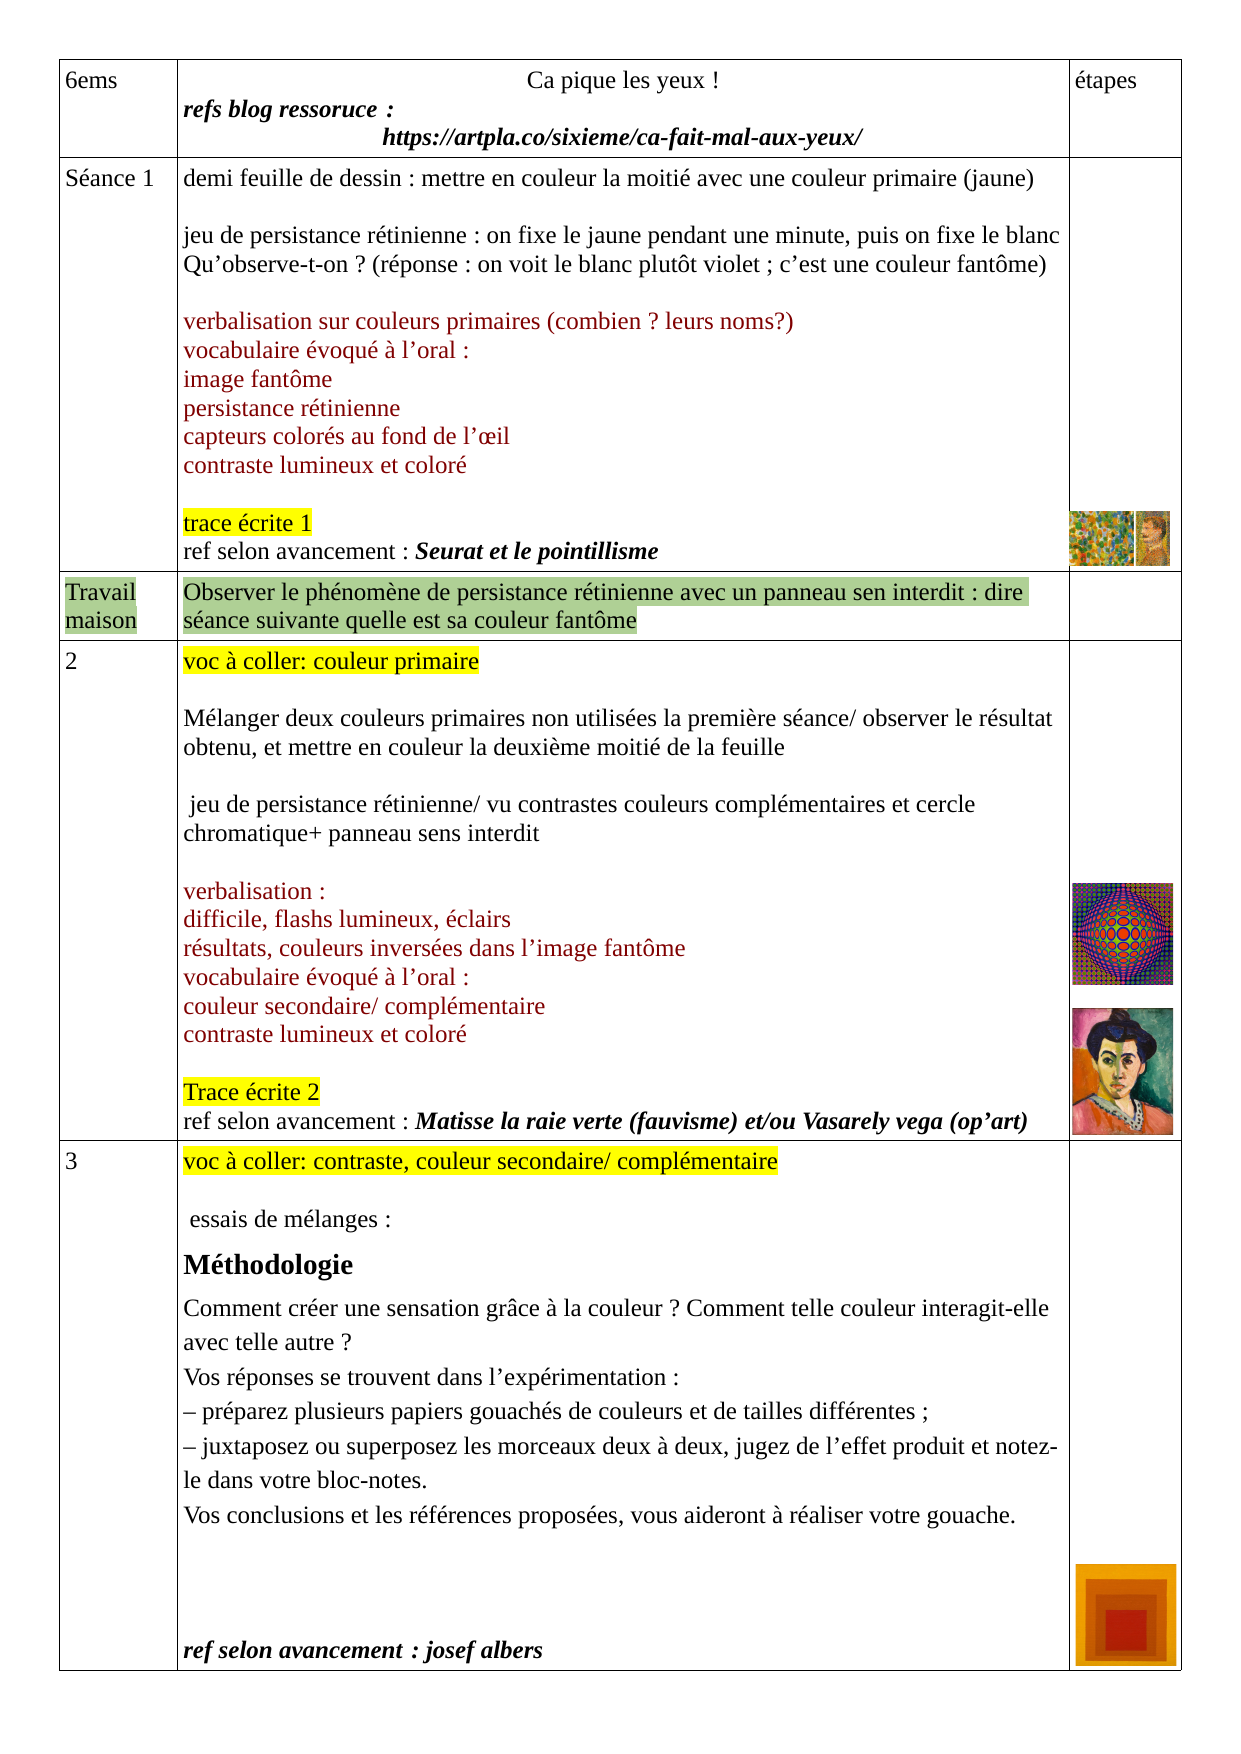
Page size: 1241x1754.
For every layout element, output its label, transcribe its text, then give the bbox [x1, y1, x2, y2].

table_header Ca pique les yeux ! refs blog ressoruce : https://artpla.co/sixieme/ca-fait-mal-aux-yeux/ [178, 60, 1069, 157]
picture [1072, 1008, 1174, 1135]
picture [1075, 1564, 1177, 1666]
table_cell [1070, 1141, 1181, 1670]
table_cell 3 [60, 1141, 177, 1670]
table_cell voc à coller: contraste, couleur secondaire/ complémentaire essais de mélanges : Méthodologie Comment créer une sensation grâce à la couleur ? Comment telle couleur interagit-elle avec telle autre ? Vos réponses se trouvent dans l’expérimentation : – préparez plusieurs papiers gouachés de couleurs et de tailles différentes ; – juxtaposez ou superposez les morceaux deux à deux, jugez de l’effet produit et notez-le dans votre bloc-notes. Vos conclusions et les références proposées, vous aideront à réaliser votre gouache. ref selon avancement : josef albers [178, 1141, 1069, 1670]
table_cell [1070, 572, 1181, 640]
table_cell Séance 1 [60, 158, 177, 571]
table_cell [1070, 641, 1181, 1134]
table_cell [1070, 158, 1181, 571]
table_cell Travail maison [60, 572, 177, 640]
table_cell Observer le phénomène de persistance rétinienne avec un panneau sen interdit : dire séance suivante quelle est sa couleur fantôme [178, 572, 1069, 640]
table_cell voc à coller: couleur primaire Mélanger deux couleurs primaires non utilisées la première séance/ observer le résultat obtenu, et mettre en couleur la deuxième moitié de la feuille jeu de persistance rétinienne/ vu contrastes couleurs complémentaires et cercle chromatique+ panneau sens interdit verbalisation : difficile, flashs lumineux, éclairs résultats, couleurs inversées dans l’image fantôme vocabulaire évoqué à l’oral : couleur secondaire/ complémentaire contraste lumineux et coloré Trace écrite 2 ref selon avancement : Matisse la raie verte (fauvisme) et/ou Vasarely vega (op’art) [178, 641, 1069, 1140]
table_cell [1070, 1135, 1181, 1140]
picture [1069, 511, 1170, 566]
table_header 6ems [60, 60, 177, 157]
table_cell 2 [60, 641, 177, 1140]
picture [1072, 883, 1174, 985]
table_header étapes [1070, 60, 1181, 157]
table_cell demi feuille de dessin : mettre en couleur la moitié avec une couleur primaire (jaune) jeu de persistance rétinienne : on fixe le jaune pendant une minute, puis on fixe le blanc Qu’observe-t-on ? (réponse : on voit le blanc plutôt violet ; c’est une couleur fantôme) verbalisation sur couleurs primaires (combien ? leurs noms?) vocabulaire évoqué à l’oral : image fantôme persistance rétinienne capteurs colorés au fond de l’œil contraste lumineux et coloré trace écrite 1 ref selon avancement : Seurat et le pointillisme [178, 158, 1069, 571]
